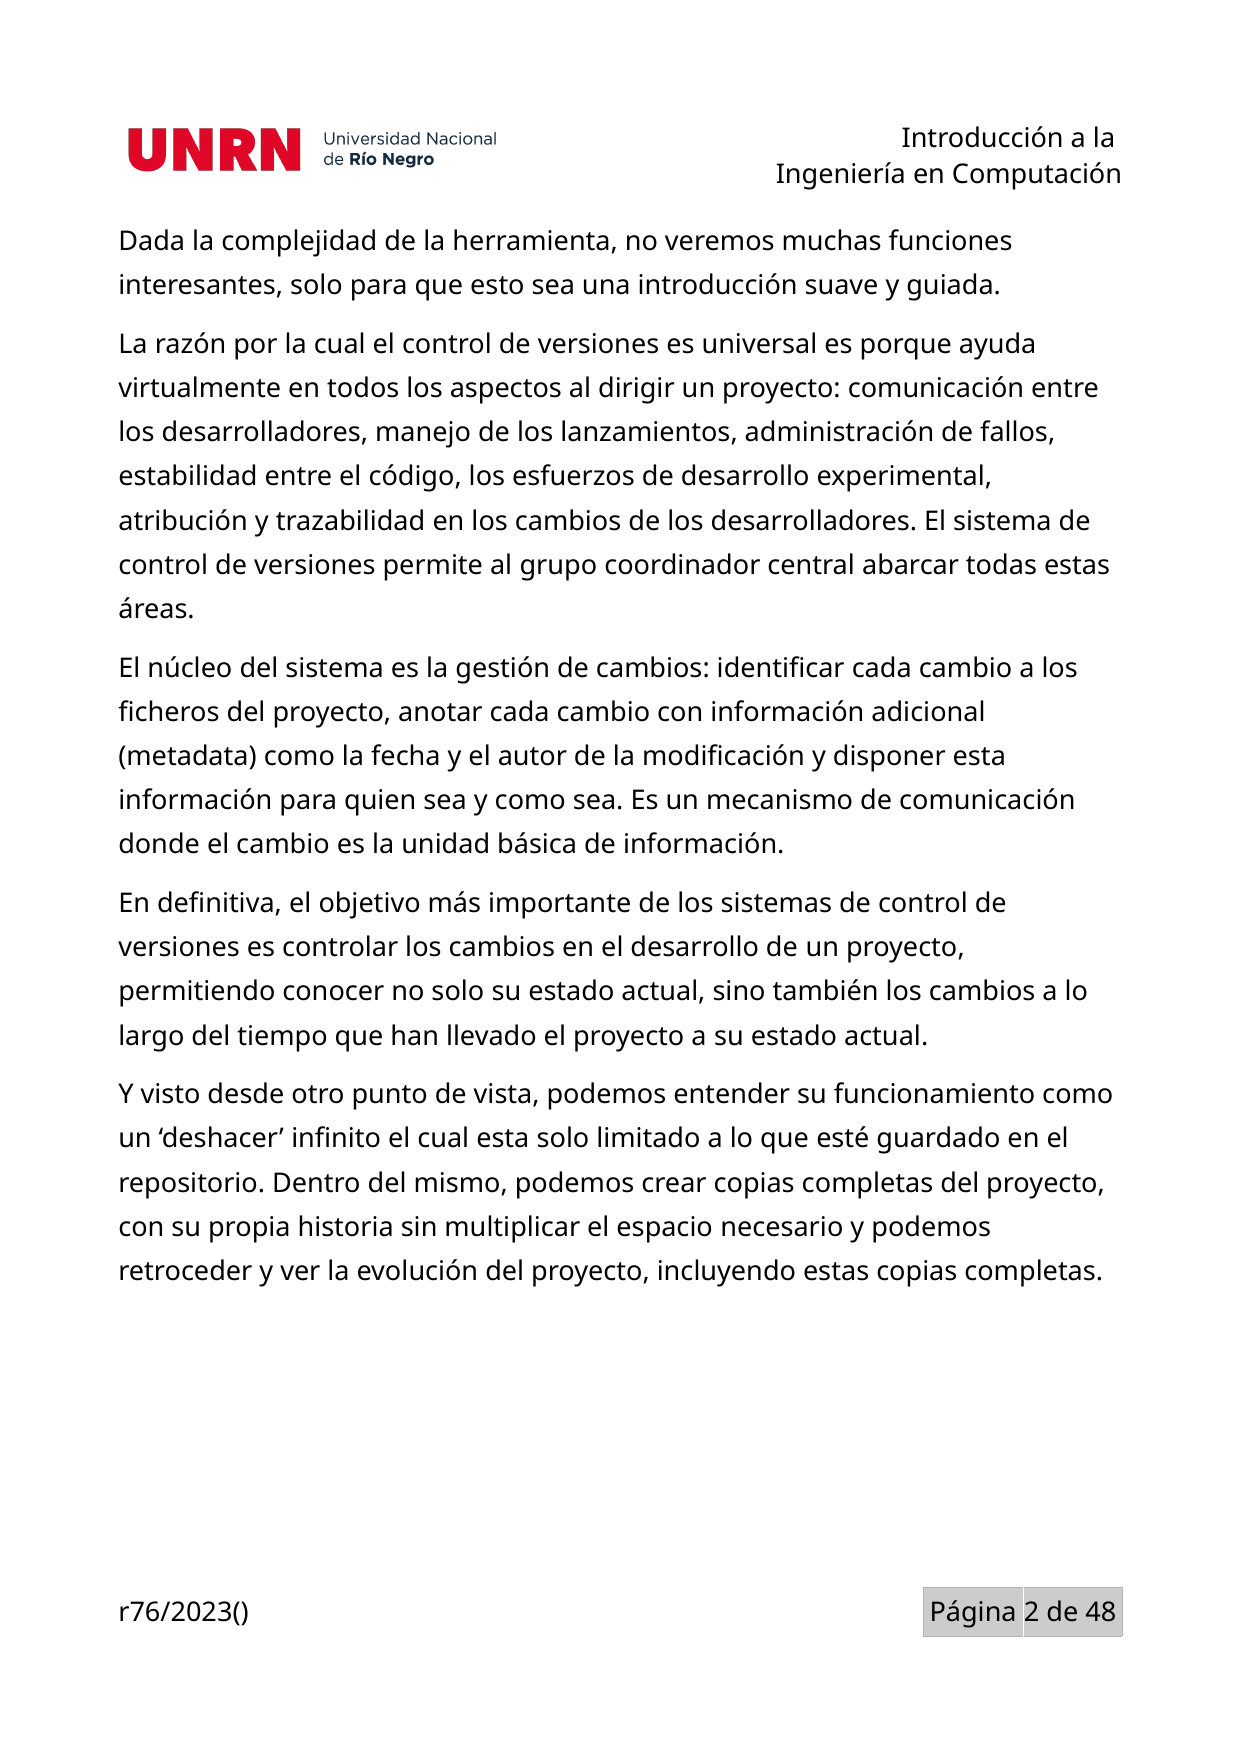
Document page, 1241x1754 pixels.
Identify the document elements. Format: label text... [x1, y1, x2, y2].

text La razón por la cual el control de versiones es universal es porque ayuda virtualmente en todos los aspectos al dirigir un proyecto: comunicación entre los desarrolladores, manejo de los lanzamientos, administración de fallos, estabilidad entre el código, los esfuerzos de desarrollo experimental, atribución y trazabilidad en los cambios de los desarrolladores. El sistema de control de versiones permite al grupo coordinador central abarcar todas estas áreas. [118, 324, 1122, 626]
text En definitiva, el objetivo más importante de los sistemas de control de versiones es controlar los cambios en el desarrollo de un proyecto, permitiendo conocer no solo su estado actual, sino también los cambios a lo largo del tiempo que han llevado el proyecto a su estado actual. [118, 883, 1122, 1053]
text El núcleo del sistema es la gestión de cambios: identificar cada cambio a los ficheros del proyecto, anotar cada cambio con información adicional (metadata) como la fecha y el autor de la modificación y disponer esta información para quien sea y como sea. Es un mecanismo de comunicación donde el cambio es la unidad básica de información. [118, 648, 1122, 862]
text Y visto desde otro punto de vista, podemos entender su funcionamiento como un ‘deshacer’ infinito el cual esta solo limitado a lo que esté guardado en el repositorio. Dentro del mismo, podemos crear copias completas del proyecto, con su propia historia sin multiplicar el espacio necesario y podemos retroceder y ver la evolución del proyecto, incluyendo estas copias completas. [118, 1075, 1122, 1288]
picture [118, 118, 505, 180]
text Dada la complejidad de la herramienta, no veremos muchas funciones interesantes, solo para que esto sea una introducción suave y guiada. [118, 221, 1122, 302]
